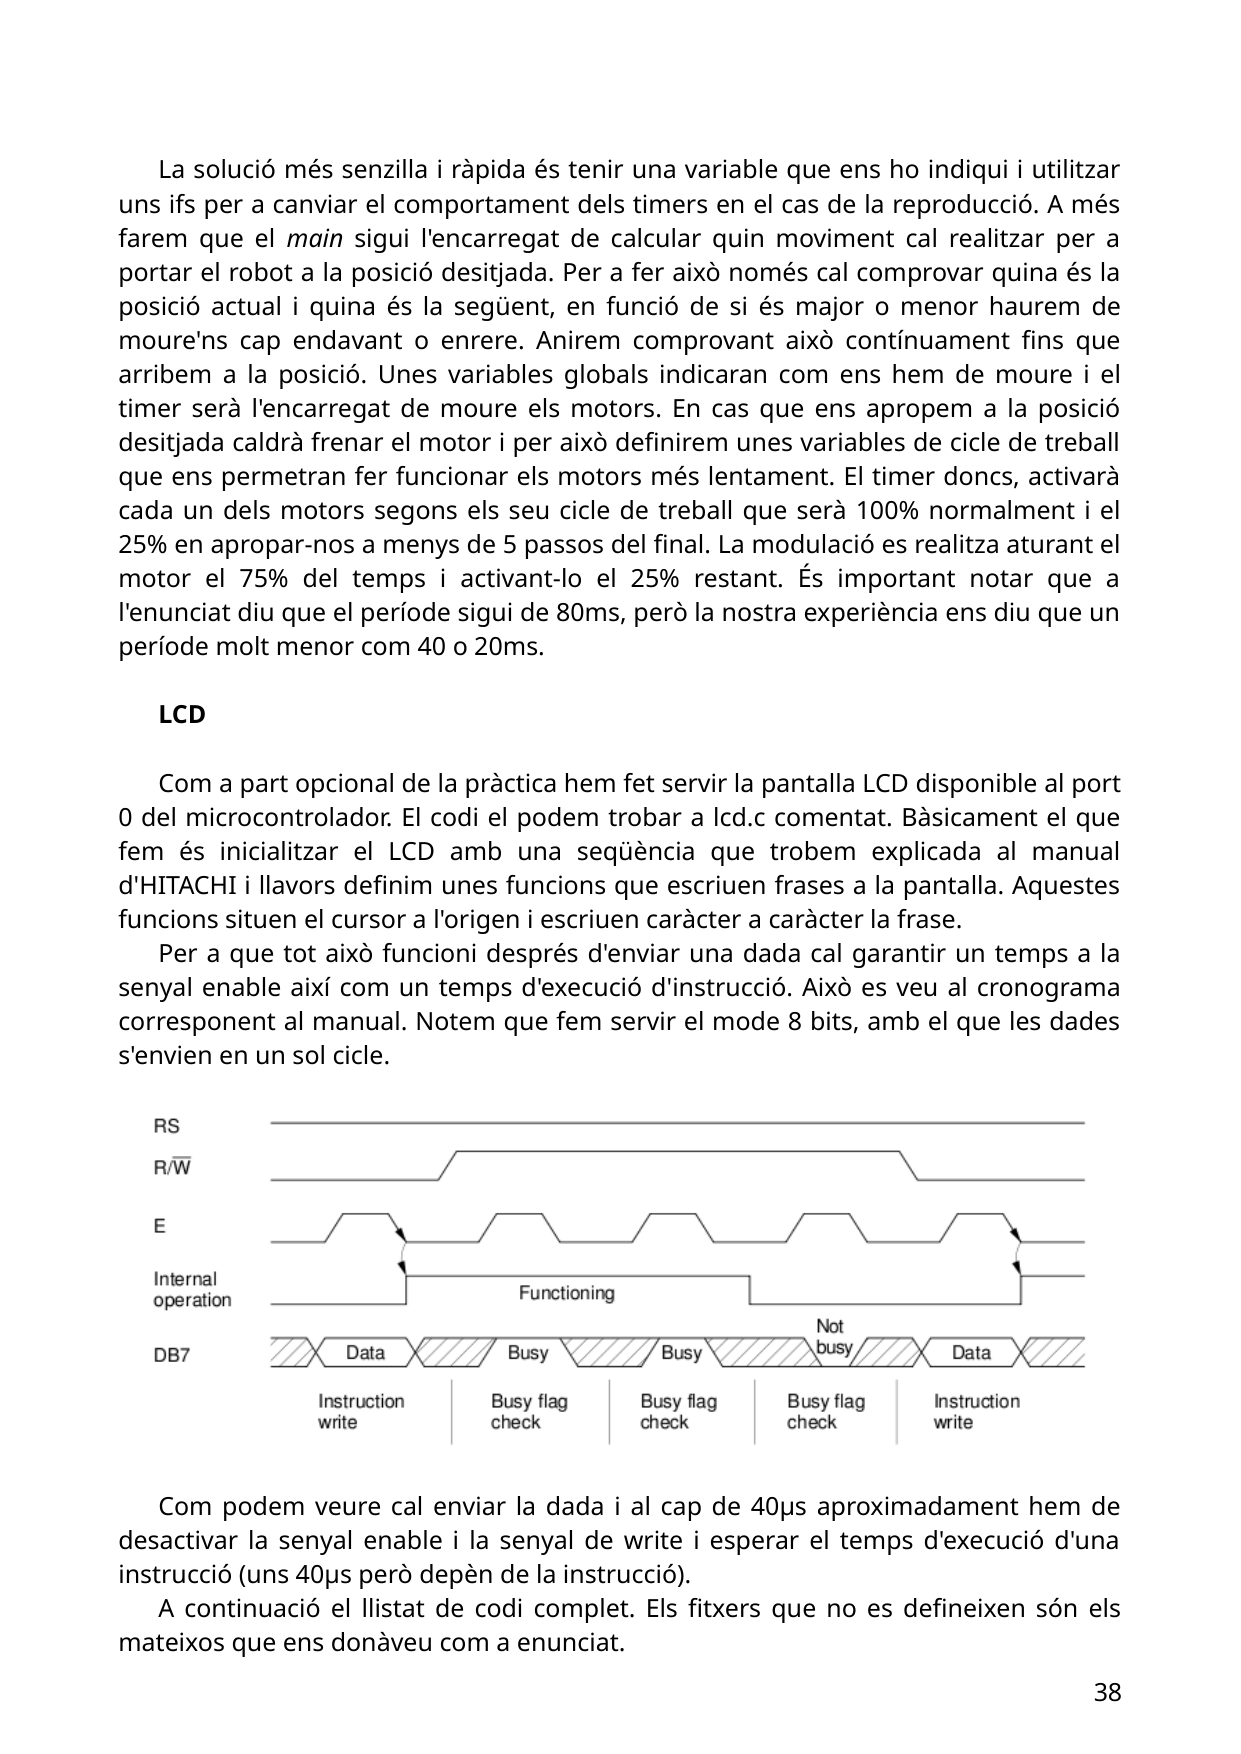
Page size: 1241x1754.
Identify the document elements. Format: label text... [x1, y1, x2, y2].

text Com a part opcional de la pràctica hem fet servir la pantalla LCD disponible al port 0 del microcontrolador. El codi el podem trobar a lcd.c comentat. Bàsicament el que fem és inicialitzar el LCD amb una seqüència que trobem explicada al manual d'HITACHI i llavors definim unes funcions que escriuen frases a la pantalla. Aquestes funcions situen el cursor a l'origen i escriuen caràcter a caràcter la frase. [118, 765, 1122, 936]
text Per a que tot això funcioni després d'enviar una dada cal garantir un temps a la senyal enable així com un temps d'execució d'instrucció. Això es veu al cronograma corresponent al manual. Notem que fem servir el mode 8 bits, amb el que les dades s'envien en un sol cicle. [118, 936, 1122, 1072]
text LCD [118, 697, 1122, 731]
text La solució més senzilla i ràpida és tenir una variable que ens ho indiqui i utilitzar uns ifs per a canviar el comportament dels timers en el cas de la reproducció. A més farem que el main sigui l'encarregat de calcular quin moviment cal realitzar per a portar el robot a la posició desitjada. Per a fer això només cal comprovar quina és la posició actual i quina és la següent, en funció de si és major o menor haurem de moure'ns cap endavant o enrere. Anirem comprovant això contínuament fins que arribem a la posició. Unes variables globals indicaran com ens hem de moure i el timer serà l'encarregat de moure els motors. En cas que ens apropem a la posició desitjada caldrà frenar el motor i per això definirem unes variables de cicle de treball que ens permetran fer funcionar els motors més lentament. El timer doncs, activarà cada un dels motors segons els seu cicle de treball que serà 100% normalment i el 25% en apropar-nos a menys de 5 passos del final. La modulació es realitza aturant el motor el 75% del temps i activant-lo el 25% restant. És important notar que a l'enunciat diu que el període sigui de 80ms, però la nostra experiència ens diu que un període molt menor com 40 o 20ms. [118, 152, 1122, 663]
picture [144, 1106, 1096, 1455]
text Com podem veure cal enviar la dada i al cap de 40μs aproximadament hem de desactivar la senyal enable i la senyal de write i esperar el temps d'execució d'una instrucció (uns 40μs però depèn de la instrucció). [118, 1488, 1122, 1591]
text A continuació el llistat de codi complet. Els fitxers que no es defineixen són els mateixos que ens donàveu com a enunciat. [118, 1591, 1122, 1659]
